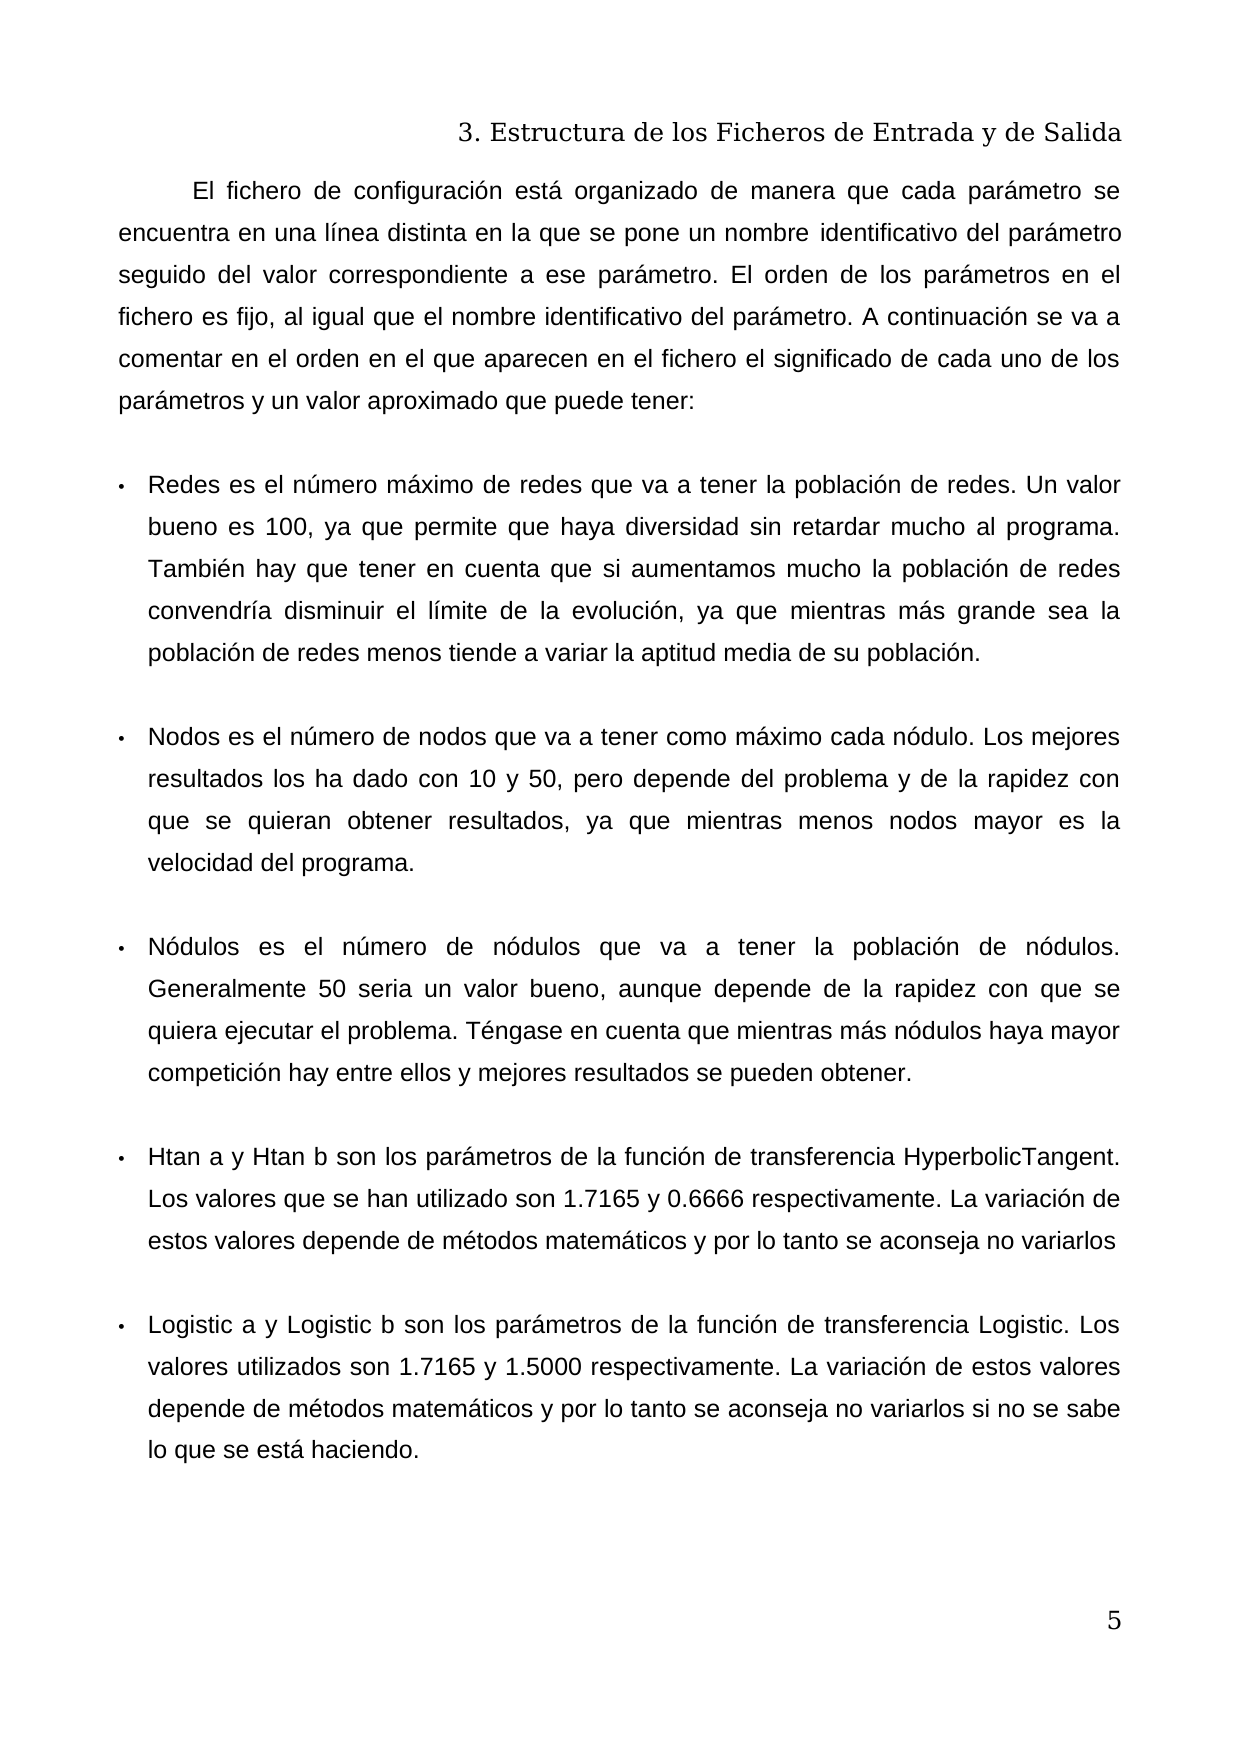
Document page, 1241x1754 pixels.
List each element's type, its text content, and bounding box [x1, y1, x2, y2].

list Redes es el número máximo de redes que va a tener la población de redes. Un valor bueno es 100, ya que permite que haya diversidad sin retardar mucho al programa. También hay que tener en cuenta que si aumentamos mucho la población de redes convendría disminuir el límite de la evolución, ya que mientras más grande sea la población de redes menos tiende a variar la aptitud media de su población. [118, 471, 1122, 667]
text El fichero de configuración está organizado de manera que cada parámetro se encuentra en una línea distinta en la que se pone un nombre identificativo del parámetro seguido del valor correspondiente a ese parámetro. El orden de los parámetros en el fichero es fijo, al igual que el nombre identificativo del parámetro. A continuación se va a comentar en el orden en el que aparecen en el fichero el significado de cada uno de los parámetros y un valor aproximado que puede tener: [118, 177, 1122, 415]
list Htan a y Htan b son los parámetros de la función de transferencia HyperbolicTangent. Los valores que se han utilizado son 1.7165 y 0.6666 respectivamente. La variación de estos valores depende de métodos matemáticos y por lo tanto se aconseja no variarlos [118, 1142, 1122, 1254]
list Logistic a y Logistic b son los parámetros de la función de transferencia Logistic. Los valores utilizados son 1.7165 y 1.5000 respectivamente. La variación de estos valores depende de métodos matemáticos y por lo tanto se aconseja no variarlos si no se sabe lo que se está haciendo. [118, 1310, 1122, 1464]
list Nódulos es el número de nódulos que va a tener la población de nódulos. Generalmente 50 seria un valor bueno, aunque depende de la rapidez con que se quiera ejecutar el problema. Téngase en cuenta que mientras más nódulos haya mayor competición hay entre ellos y mejores resultados se pueden obtener. [118, 932, 1122, 1086]
list Nodos es el número de nodos que va a tener como máximo cada nódulo. Los mejores resultados los ha dado con 10 y 50, pero depende del problema y de la rapidez con que se quieran obtener resultados, ya que mientras menos nodos mayor es la velocidad del programa. [118, 723, 1122, 877]
